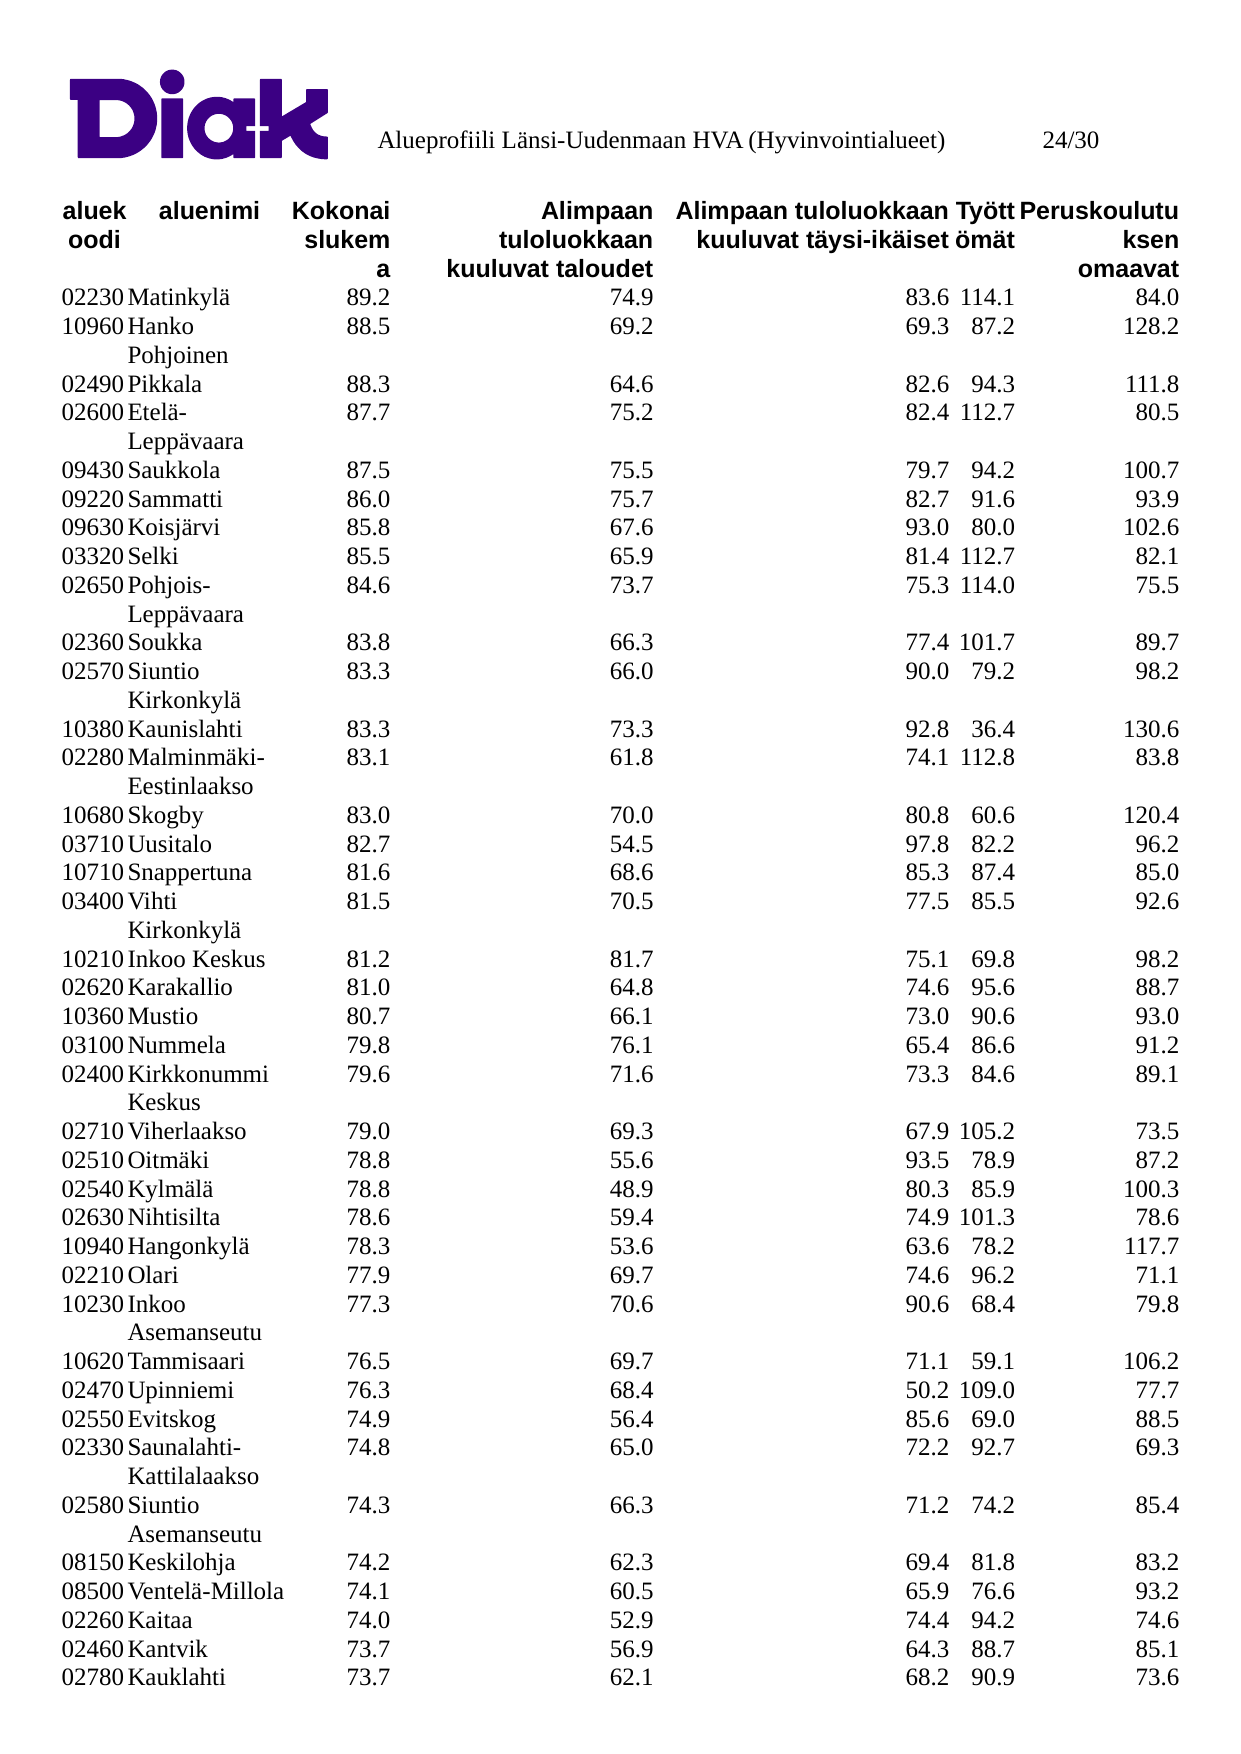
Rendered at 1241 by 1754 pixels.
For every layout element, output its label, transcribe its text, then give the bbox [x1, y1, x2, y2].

table_cell 114.1 [949, 283, 1015, 311]
table_cell 69.3 [1015, 1433, 1179, 1490]
table_cell Etelä-Leppävaara [127, 398, 291, 455]
table_cell Snappertuna [127, 858, 291, 886]
table_cell 112.7 [949, 398, 1015, 455]
table_cell Oitmäki [127, 1145, 291, 1174]
table_cell Keskilohja [127, 1548, 291, 1576]
table_cell Kauklahti [127, 1663, 291, 1691]
table_cell 75.1 [653, 944, 949, 972]
table_cell 10960 [61, 311, 127, 369]
table_cell 64.8 [390, 973, 653, 1001]
table_cell 68.6 [390, 858, 653, 886]
table_cell 02470 [61, 1375, 127, 1404]
table_cell 80.5 [1015, 398, 1179, 455]
table_cell 79.2 [949, 656, 1015, 714]
table_cell 36.4 [949, 714, 1015, 742]
table_cell Malminmäki-Eestinlaakso [127, 743, 291, 800]
table_header Alimpaan tuloluokkaan kuuluvat taloudet [390, 196, 653, 282]
table_cell 106.2 [1015, 1346, 1179, 1375]
table_header Kokonaislukema [291, 196, 390, 282]
table_cell 88.5 [291, 311, 390, 369]
table_cell Kirkkonummi Keskus [127, 1059, 291, 1116]
table_cell 66.1 [390, 1001, 653, 1030]
table_cell 74.6 [1015, 1605, 1179, 1634]
table_cell 100.7 [1015, 455, 1179, 484]
table_cell Viherlaakso [127, 1116, 291, 1145]
table_cell 88.5 [1015, 1404, 1179, 1432]
table_cell Karakallio [127, 973, 291, 1001]
table_cell Hanko Pohjoinen [127, 311, 291, 369]
table_cell 111.8 [1015, 369, 1179, 397]
table_cell 80.7 [291, 1001, 390, 1030]
table_cell 02620 [61, 973, 127, 1001]
table_cell 73.0 [653, 1001, 949, 1030]
table_cell 69.4 [653, 1548, 949, 1576]
table_cell 73.6 [1015, 1663, 1179, 1691]
table_cell 52.9 [390, 1605, 653, 1634]
table_cell 79.8 [291, 1030, 390, 1059]
table_cell 70.0 [390, 800, 653, 829]
table_cell 66.0 [390, 656, 653, 714]
table_cell 85.1 [1015, 1634, 1179, 1662]
table_cell 92.7 [949, 1433, 1015, 1490]
table_cell 77.3 [291, 1289, 390, 1346]
table_cell 02710 [61, 1116, 127, 1145]
table_cell 03320 [61, 541, 127, 570]
table_cell 78.9 [949, 1145, 1015, 1174]
table_cell 53.6 [390, 1231, 653, 1260]
table_cell 84.6 [291, 570, 390, 627]
table_cell 69.3 [390, 1116, 653, 1145]
table_cell Siuntio Asemanseutu [127, 1490, 291, 1547]
table_cell 67.9 [653, 1116, 949, 1145]
table_cell 82.7 [291, 829, 390, 857]
table_header aluenimi [127, 196, 291, 282]
table_cell Nummela [127, 1030, 291, 1059]
table_cell 78.8 [291, 1145, 390, 1174]
table_cell 03100 [61, 1030, 127, 1059]
table_cell 74.9 [390, 283, 653, 311]
table_cell Upinniemi [127, 1375, 291, 1404]
table_cell 79.6 [291, 1059, 390, 1116]
table_cell 74.9 [653, 1203, 949, 1231]
table_cell 90.0 [653, 656, 949, 714]
table_cell 02510 [61, 1145, 127, 1174]
table_cell 02600 [61, 398, 127, 455]
table_cell 68.4 [390, 1375, 653, 1404]
table_cell 65.0 [390, 1433, 653, 1490]
table_cell 93.2 [1015, 1576, 1179, 1605]
table_cell 89.7 [1015, 628, 1179, 656]
table_cell 74.6 [653, 973, 949, 1001]
table_cell 75.7 [390, 484, 653, 512]
table_cell 82.2 [949, 829, 1015, 857]
table_cell 75.2 [390, 398, 653, 455]
table_cell 74.9 [291, 1404, 390, 1432]
table_cell 10380 [61, 714, 127, 742]
table_cell 130.6 [1015, 714, 1179, 742]
table_cell 10940 [61, 1231, 127, 1260]
table_cell 02780 [61, 1663, 127, 1691]
table_cell 02490 [61, 369, 127, 397]
table_cell 69.3 [653, 311, 949, 369]
table_cell 83.1 [291, 743, 390, 800]
table_cell 71.1 [1015, 1260, 1179, 1289]
table_cell 81.8 [949, 1548, 1015, 1576]
table_cell Evitskog [127, 1404, 291, 1432]
table_cell 10360 [61, 1001, 127, 1030]
table_cell 76.5 [291, 1346, 390, 1375]
table_cell 93.9 [1015, 484, 1179, 512]
table_cell 73.7 [390, 570, 653, 627]
table_cell 77.9 [291, 1260, 390, 1289]
table_cell 83.6 [653, 283, 949, 311]
table_cell 10620 [61, 1346, 127, 1375]
table_cell 70.5 [390, 886, 653, 944]
table_cell 71.6 [390, 1059, 653, 1116]
table_cell 77.7 [1015, 1375, 1179, 1404]
table_cell 64.6 [390, 369, 653, 397]
table_cell 65.4 [653, 1030, 949, 1059]
table_cell 72.2 [653, 1433, 949, 1490]
table_cell 112.8 [949, 743, 1015, 800]
table_cell Kaunislahti [127, 714, 291, 742]
table_cell 09430 [61, 455, 127, 484]
table_cell 81.4 [653, 541, 949, 570]
table_cell Saunalahti-Kattilalaakso [127, 1433, 291, 1490]
table_cell 83.3 [291, 714, 390, 742]
table_cell 101.7 [949, 628, 1015, 656]
table_cell Kantvik [127, 1634, 291, 1662]
table_cell 80.8 [653, 800, 949, 829]
table_cell 95.6 [949, 973, 1015, 1001]
table_cell 79.0 [291, 1116, 390, 1145]
table_header aluekoodi [61, 196, 127, 282]
table_cell 66.3 [390, 628, 653, 656]
table_cell 56.4 [390, 1404, 653, 1432]
table_cell 88.7 [949, 1634, 1015, 1662]
table_cell 100.3 [1015, 1174, 1179, 1202]
table_cell 91.2 [1015, 1030, 1179, 1059]
table_cell Vihti Kirkonkylä [127, 886, 291, 944]
table_cell 48.9 [390, 1174, 653, 1202]
table_cell 112.7 [949, 541, 1015, 570]
table_cell 79.8 [1015, 1289, 1179, 1346]
table_cell Siuntio Kirkonkylä [127, 656, 291, 714]
table_cell 76.3 [291, 1375, 390, 1404]
table_cell 85.4 [1015, 1490, 1179, 1547]
table_cell 62.3 [390, 1548, 653, 1576]
table_cell 74.4 [653, 1605, 949, 1634]
table_cell 101.3 [949, 1203, 1015, 1231]
table_cell 96.2 [949, 1260, 1015, 1289]
table_cell 67.6 [390, 513, 653, 541]
table_cell Hangonkylä [127, 1231, 291, 1260]
table_cell 08500 [61, 1576, 127, 1605]
table_cell 02280 [61, 743, 127, 800]
table_cell 85.0 [1015, 858, 1179, 886]
table_cell 50.2 [653, 1375, 949, 1404]
table_cell 69.2 [390, 311, 653, 369]
table_cell 83.8 [1015, 743, 1179, 800]
table_cell 77.5 [653, 886, 949, 944]
table_cell 81.0 [291, 973, 390, 1001]
table_cell 54.5 [390, 829, 653, 857]
table_cell 78.6 [1015, 1203, 1179, 1231]
table_cell 83.0 [291, 800, 390, 829]
table_cell 09630 [61, 513, 127, 541]
table_cell 87.4 [949, 858, 1015, 886]
table_cell 93.0 [1015, 1001, 1179, 1030]
table_cell 92.6 [1015, 886, 1179, 944]
table_cell Skogby [127, 800, 291, 829]
table_cell Koisjärvi [127, 513, 291, 541]
table_cell 85.3 [653, 858, 949, 886]
table_cell 56.9 [390, 1634, 653, 1662]
table_cell 73.3 [390, 714, 653, 742]
table_cell 02400 [61, 1059, 127, 1116]
table_cell 74.2 [949, 1490, 1015, 1547]
table_cell 87.2 [949, 311, 1015, 369]
table_cell 55.6 [390, 1145, 653, 1174]
table_cell 90.6 [949, 1001, 1015, 1030]
table_cell Tammisaari [127, 1346, 291, 1375]
table_cell 80.3 [653, 1174, 949, 1202]
table_cell 86.0 [291, 484, 390, 512]
table_cell Pohjois-Leppävaara [127, 570, 291, 627]
table_cell Soukka [127, 628, 291, 656]
table_cell 10710 [61, 858, 127, 886]
table_cell 02580 [61, 1490, 127, 1547]
table_cell 02460 [61, 1634, 127, 1662]
table_cell 85.5 [949, 886, 1015, 944]
table_cell 68.2 [653, 1663, 949, 1691]
table_cell 128.2 [1015, 311, 1179, 369]
table_cell 73.5 [1015, 1116, 1179, 1145]
table_cell 83.2 [1015, 1548, 1179, 1576]
table_cell 03710 [61, 829, 127, 857]
table_cell 84.6 [949, 1059, 1015, 1116]
table_cell 87.5 [291, 455, 390, 484]
table_cell Kylmälä [127, 1174, 291, 1202]
table_cell 02650 [61, 570, 127, 627]
table_cell Sammatti [127, 484, 291, 512]
table_cell 82.7 [653, 484, 949, 512]
table_cell 120.4 [1015, 800, 1179, 829]
table_header Peruskoulutuksen omaavat [1015, 196, 1179, 282]
table_cell 86.6 [949, 1030, 1015, 1059]
table_cell 87.7 [291, 398, 390, 455]
table_cell Uusitalo [127, 829, 291, 857]
table_cell 93.5 [653, 1145, 949, 1174]
table_cell 65.9 [653, 1576, 949, 1605]
table_cell 02260 [61, 1605, 127, 1634]
table_cell 94.2 [949, 455, 1015, 484]
table_cell 93.0 [653, 513, 949, 541]
table_cell Mustio [127, 1001, 291, 1030]
table_cell 10210 [61, 944, 127, 972]
table_cell 96.2 [1015, 829, 1179, 857]
table_cell 81.6 [291, 858, 390, 886]
table_cell 102.6 [1015, 513, 1179, 541]
table_cell Saukkola [127, 455, 291, 484]
table_cell Selki [127, 541, 291, 570]
table_cell 74.1 [291, 1576, 390, 1605]
table_cell 94.2 [949, 1605, 1015, 1634]
table_cell 78.3 [291, 1231, 390, 1260]
table_cell 60.6 [949, 800, 1015, 829]
table_header Työttömät [949, 196, 1015, 282]
table_cell 74.8 [291, 1433, 390, 1490]
table_cell 60.5 [390, 1576, 653, 1605]
table_cell 02230 [61, 283, 127, 311]
table_cell 73.3 [653, 1059, 949, 1116]
table_cell 79.7 [653, 455, 949, 484]
table_cell 02360 [61, 628, 127, 656]
table_cell Matinkylä [127, 283, 291, 311]
table_cell 75.5 [1015, 570, 1179, 627]
table_cell 85.8 [291, 513, 390, 541]
table_cell 82.1 [1015, 541, 1179, 570]
table_cell 75.3 [653, 570, 949, 627]
table_cell 59.4 [390, 1203, 653, 1231]
table_cell 105.2 [949, 1116, 1015, 1145]
table_cell 82.6 [653, 369, 949, 397]
table_cell 85.9 [949, 1174, 1015, 1202]
table_cell 69.8 [949, 944, 1015, 972]
table_cell 63.6 [653, 1231, 949, 1260]
table_cell 02550 [61, 1404, 127, 1432]
table_cell 02540 [61, 1174, 127, 1202]
table_cell Kaitaa [127, 1605, 291, 1634]
table_cell 85.5 [291, 541, 390, 570]
table_cell 64.3 [653, 1634, 949, 1662]
table_cell 61.8 [390, 743, 653, 800]
table_cell 02210 [61, 1260, 127, 1289]
table_cell 81.7 [390, 944, 653, 972]
table_cell 92.8 [653, 714, 949, 742]
table_cell 78.2 [949, 1231, 1015, 1260]
table_cell 88.7 [1015, 973, 1179, 1001]
table_cell 85.6 [653, 1404, 949, 1432]
table_cell 76.6 [949, 1576, 1015, 1605]
table_cell 74.2 [291, 1548, 390, 1576]
table_cell 81.2 [291, 944, 390, 972]
table_cell Olari [127, 1260, 291, 1289]
table_cell 66.3 [390, 1490, 653, 1547]
table_cell 62.1 [390, 1663, 653, 1691]
table_cell 90.6 [653, 1289, 949, 1346]
table_cell 77.4 [653, 628, 949, 656]
table_cell 59.1 [949, 1346, 1015, 1375]
table_cell 08150 [61, 1548, 127, 1576]
table_cell 82.4 [653, 398, 949, 455]
table_cell 69.7 [390, 1260, 653, 1289]
table_cell 02570 [61, 656, 127, 714]
table_cell 98.2 [1015, 944, 1179, 972]
table_cell 90.9 [949, 1663, 1015, 1691]
table_cell 81.5 [291, 886, 390, 944]
table_cell 02330 [61, 1433, 127, 1490]
table_cell 10230 [61, 1289, 127, 1346]
table_header Alimpaan tuloluokkaan kuuluvat täysi-ikäiset [653, 196, 949, 282]
table_cell 10680 [61, 800, 127, 829]
table_cell 65.9 [390, 541, 653, 570]
table_cell 89.2 [291, 283, 390, 311]
table_cell 74.3 [291, 1490, 390, 1547]
table_cell Inkoo Asemanseutu [127, 1289, 291, 1346]
table_cell 80.0 [949, 513, 1015, 541]
table_cell 83.3 [291, 656, 390, 714]
table_cell 83.8 [291, 628, 390, 656]
table_cell Nihtisilta [127, 1203, 291, 1231]
table_cell 73.7 [291, 1634, 390, 1662]
table_cell 91.6 [949, 484, 1015, 512]
table_cell 76.1 [390, 1030, 653, 1059]
table_cell 87.2 [1015, 1145, 1179, 1174]
table_cell 09220 [61, 484, 127, 512]
table_cell 97.8 [653, 829, 949, 857]
table_cell 114.0 [949, 570, 1015, 627]
table_cell 69.7 [390, 1346, 653, 1375]
table_cell 73.7 [291, 1663, 390, 1691]
table_cell 78.6 [291, 1203, 390, 1231]
table_cell 74.0 [291, 1605, 390, 1634]
table_cell 69.0 [949, 1404, 1015, 1432]
table_cell Pikkala [127, 369, 291, 397]
table_cell 70.6 [390, 1289, 653, 1346]
table_cell 109.0 [949, 1375, 1015, 1404]
table_cell 68.4 [949, 1289, 1015, 1346]
table_cell 84.0 [1015, 283, 1179, 311]
table_cell 89.1 [1015, 1059, 1179, 1116]
table_cell Ventelä-Millola [127, 1576, 291, 1605]
table_cell 117.7 [1015, 1231, 1179, 1260]
table_cell 75.5 [390, 455, 653, 484]
table_cell 98.2 [1015, 656, 1179, 714]
table_cell 02630 [61, 1203, 127, 1231]
table_cell 94.3 [949, 369, 1015, 397]
table_cell 78.8 [291, 1174, 390, 1202]
table_cell 71.1 [653, 1346, 949, 1375]
table_cell Inkoo Keskus [127, 944, 291, 972]
table_cell 88.3 [291, 369, 390, 397]
table_cell 03400 [61, 886, 127, 944]
table_cell 71.2 [653, 1490, 949, 1547]
table_cell 74.6 [653, 1260, 949, 1289]
table_cell 74.1 [653, 743, 949, 800]
